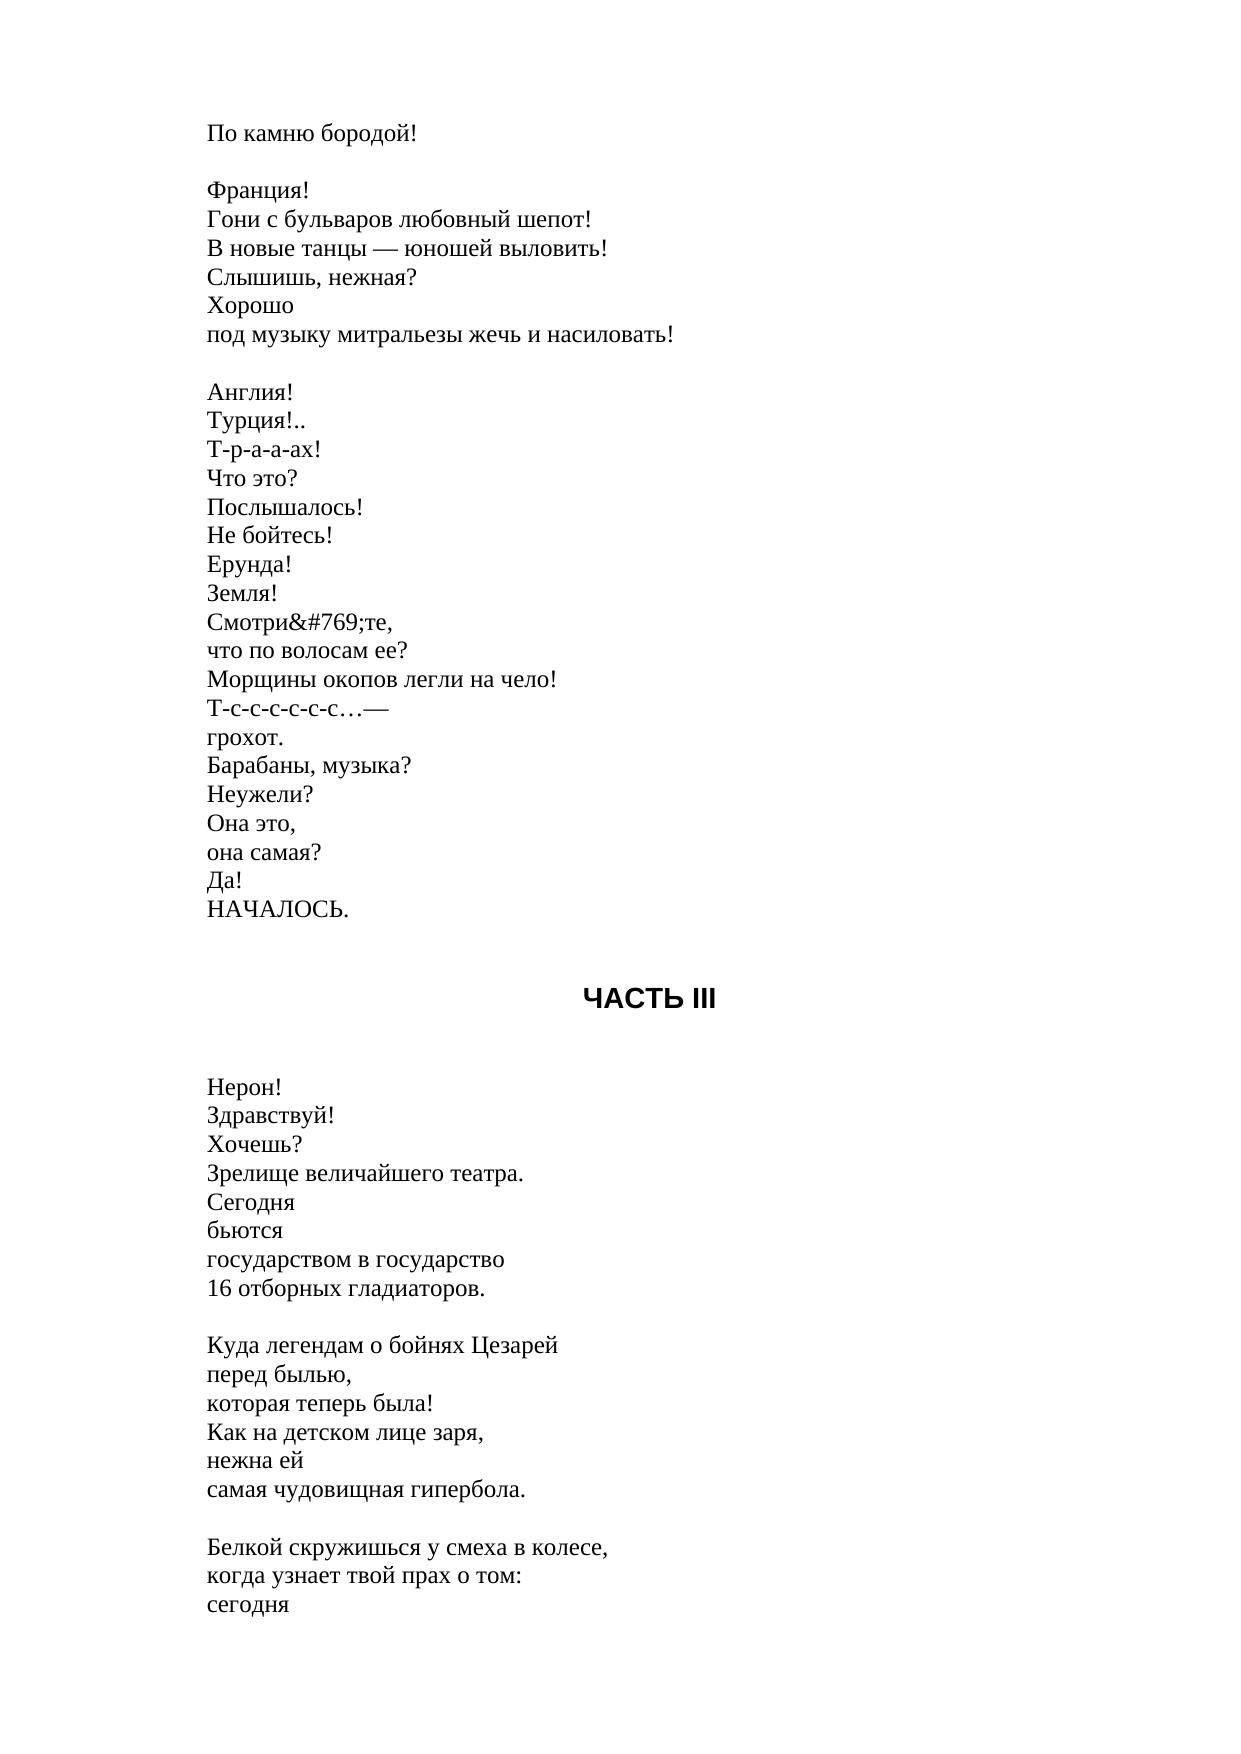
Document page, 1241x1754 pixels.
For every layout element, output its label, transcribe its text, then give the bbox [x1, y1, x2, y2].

text Франция! [148, 176, 1152, 204]
text когда узнает твой прах о том: [148, 1560, 1152, 1589]
text Что это? [148, 463, 1152, 492]
text нежна ей [148, 1445, 1152, 1474]
text перед былью, [148, 1359, 1152, 1388]
text Турция!.. [148, 406, 1152, 434]
text Слышишь, нежная? [148, 262, 1152, 291]
text которая теперь была! [148, 1388, 1152, 1417]
text Смотри&#769;те, [148, 607, 1152, 636]
text Не бойтесь! [148, 521, 1152, 549]
text НАЧАЛОСЬ. [148, 894, 1152, 923]
text грохот. [148, 722, 1152, 751]
text сегодня [148, 1589, 1152, 1618]
text Морщины окопов легли на чело! [148, 664, 1152, 693]
text государством в государство [148, 1244, 1152, 1273]
text Белкой скружишься у смеха в колесе, [148, 1532, 1152, 1560]
text Как на детском лице заря, [148, 1417, 1152, 1445]
text Куда легендам о бойнях Цезарей [148, 1330, 1152, 1359]
text Хорошо [148, 291, 1152, 319]
text Зрелище величайшего театра. [148, 1158, 1152, 1187]
text Ерунда! [148, 549, 1152, 578]
text Т-р-а-а-ах! [148, 434, 1152, 463]
text Англия! [148, 377, 1152, 406]
text она самая? [148, 837, 1152, 866]
text Т-с-с-с-с-с-с…— [148, 693, 1152, 722]
text Сегодня [148, 1187, 1152, 1215]
text Послышалось! [148, 492, 1152, 521]
text Здравствуй! [148, 1100, 1152, 1129]
text Земля! [148, 578, 1152, 607]
text что по волосам ее? [148, 636, 1152, 664]
text Гони с бульваров любовный шепот! [148, 204, 1152, 233]
text Неужели? [148, 779, 1152, 808]
text под музыку митральезы жечь и насиловать! [148, 319, 1152, 348]
text Хочешь? [148, 1129, 1152, 1158]
subtitle ЧАСТЬ III [148, 981, 1152, 1014]
text По камню бородой! [148, 118, 1152, 147]
text В новые танцы — юношей выловить! [148, 233, 1152, 262]
text Да! [148, 866, 1152, 894]
text бьются [148, 1215, 1152, 1244]
text самая чудовищная гипербола. [148, 1474, 1152, 1503]
text Она это, [148, 808, 1152, 837]
text Нерон! [148, 1072, 1152, 1100]
text 16 отборных гладиаторов. [148, 1273, 1152, 1302]
text Барабаны, музыка? [148, 751, 1152, 779]
